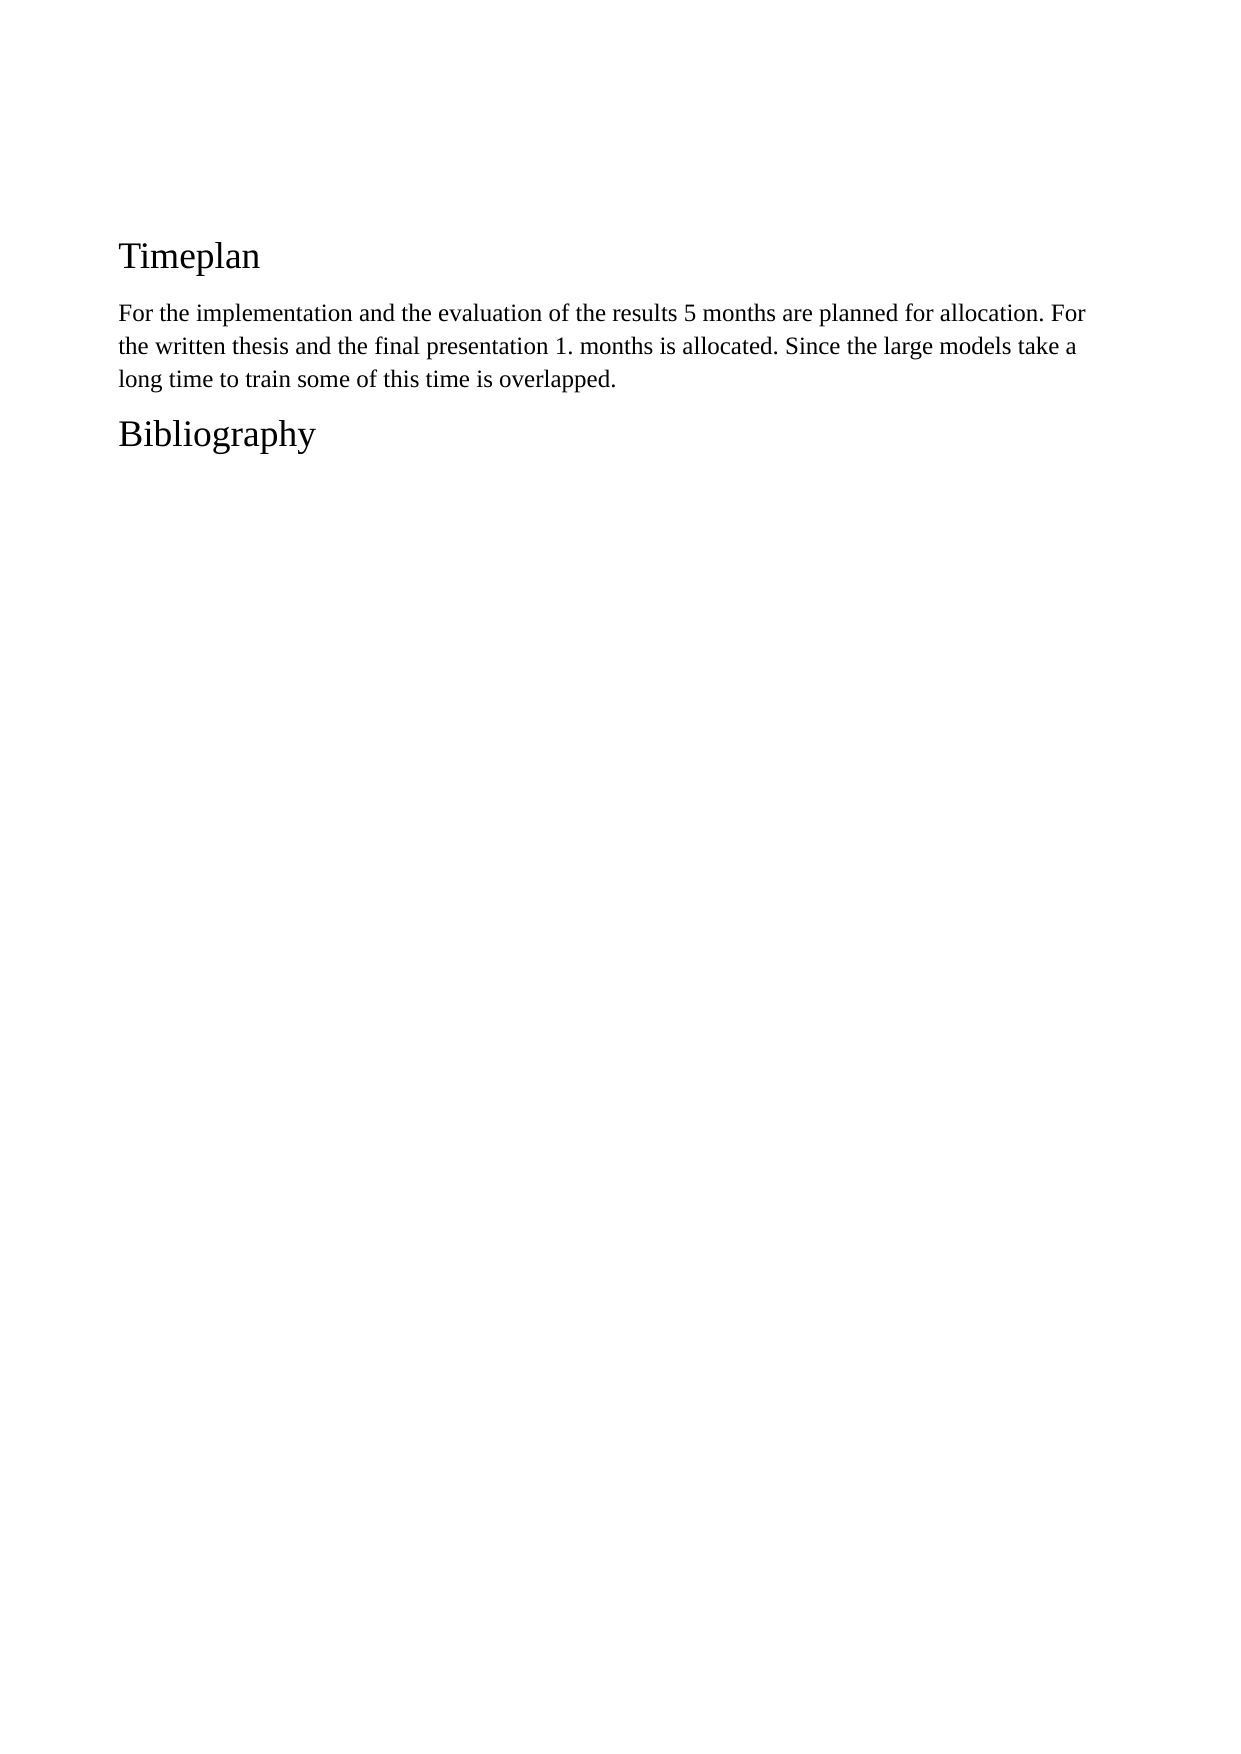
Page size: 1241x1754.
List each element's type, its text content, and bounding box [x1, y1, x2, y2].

text Bibliography [118, 412, 1122, 455]
text Timeplan [118, 234, 1122, 277]
text For the implementation and the evaluation of the results 5 months are planned for allocation. For the written thesis and the final presentation 1. months is allocated. Since the large models take a long time to train some of this time is overlapped. [118, 298, 1122, 393]
